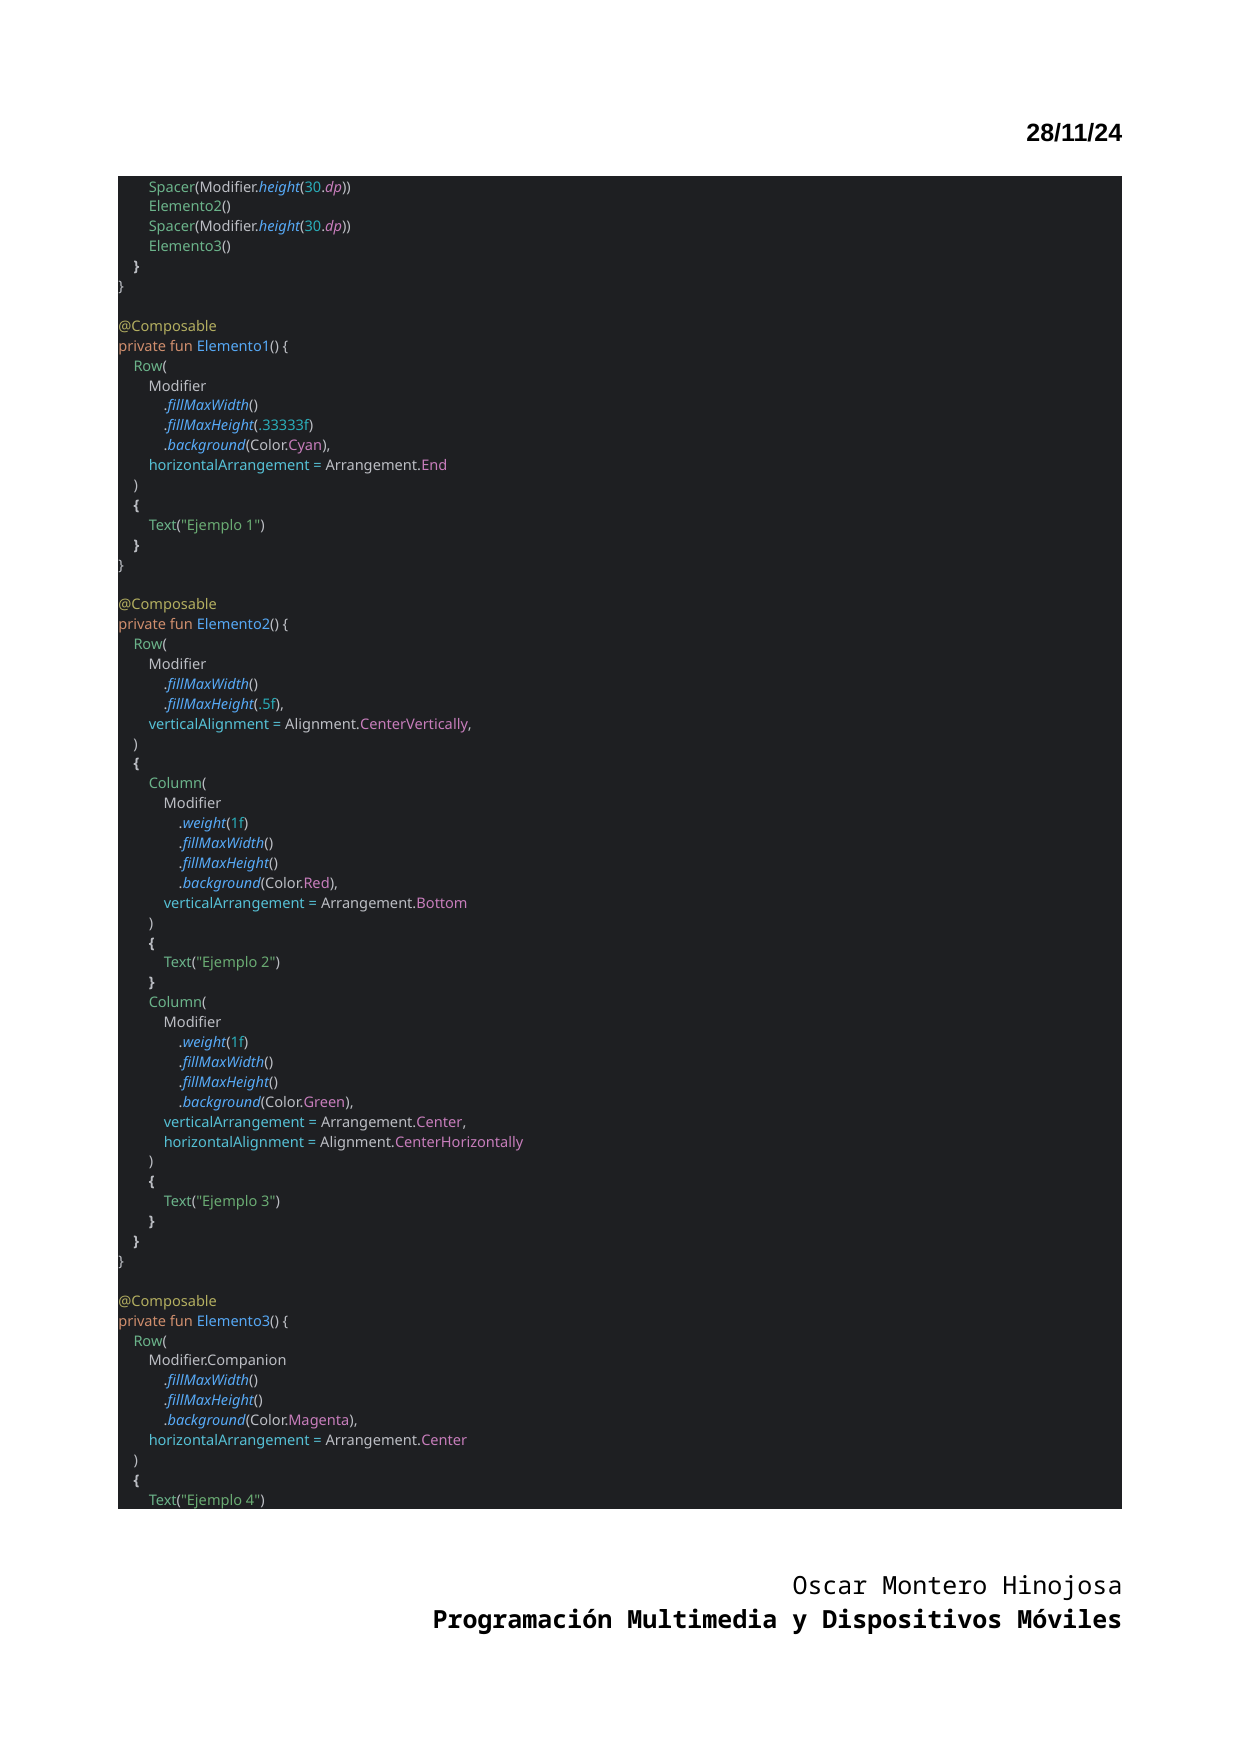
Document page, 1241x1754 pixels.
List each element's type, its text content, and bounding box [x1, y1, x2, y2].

text Spacer(Modifier.height(30.dp)) Elemento2() Spacer(Modifier.height(30.dp)) Elemento3() } } @Composable private fun Elemento1() { Row( Modifier .fillMaxWidth() .fillMaxHeight(.33333f) .background(Color.Cyan), horizontalArrangement = Arrangement.End ) { Text("Ejemplo 1") } } @Composable private fun Elemento2() { Row( Modifier .fillMaxWidth() .fillMaxHeight(.5f), verticalAlignment = Alignment.CenterVertically, ) { Column( Modifier .weight(1f) .fillMaxWidth() .fillMaxHeight() .background(Color.Red), verticalArrangement = Arrangement.Bottom ) { Text("Ejemplo 2") } Column( Modifier .weight(1f) .fillMaxWidth() .fillMaxHeight() .background(Color.Green), verticalArrangement = Arrangement.Center, horizontalAlignment = Alignment.CenterHorizontally ) { Text("Ejemplo 3") } } } @Composable private fun Elemento3() { Row( Modifier.Companion .fillMaxWidth() .fillMaxHeight() .background(Color.Magenta), horizontalArrangement = Arrangement.Center ) { Text("Ejemplo 4") [118, 176, 1122, 1509]
